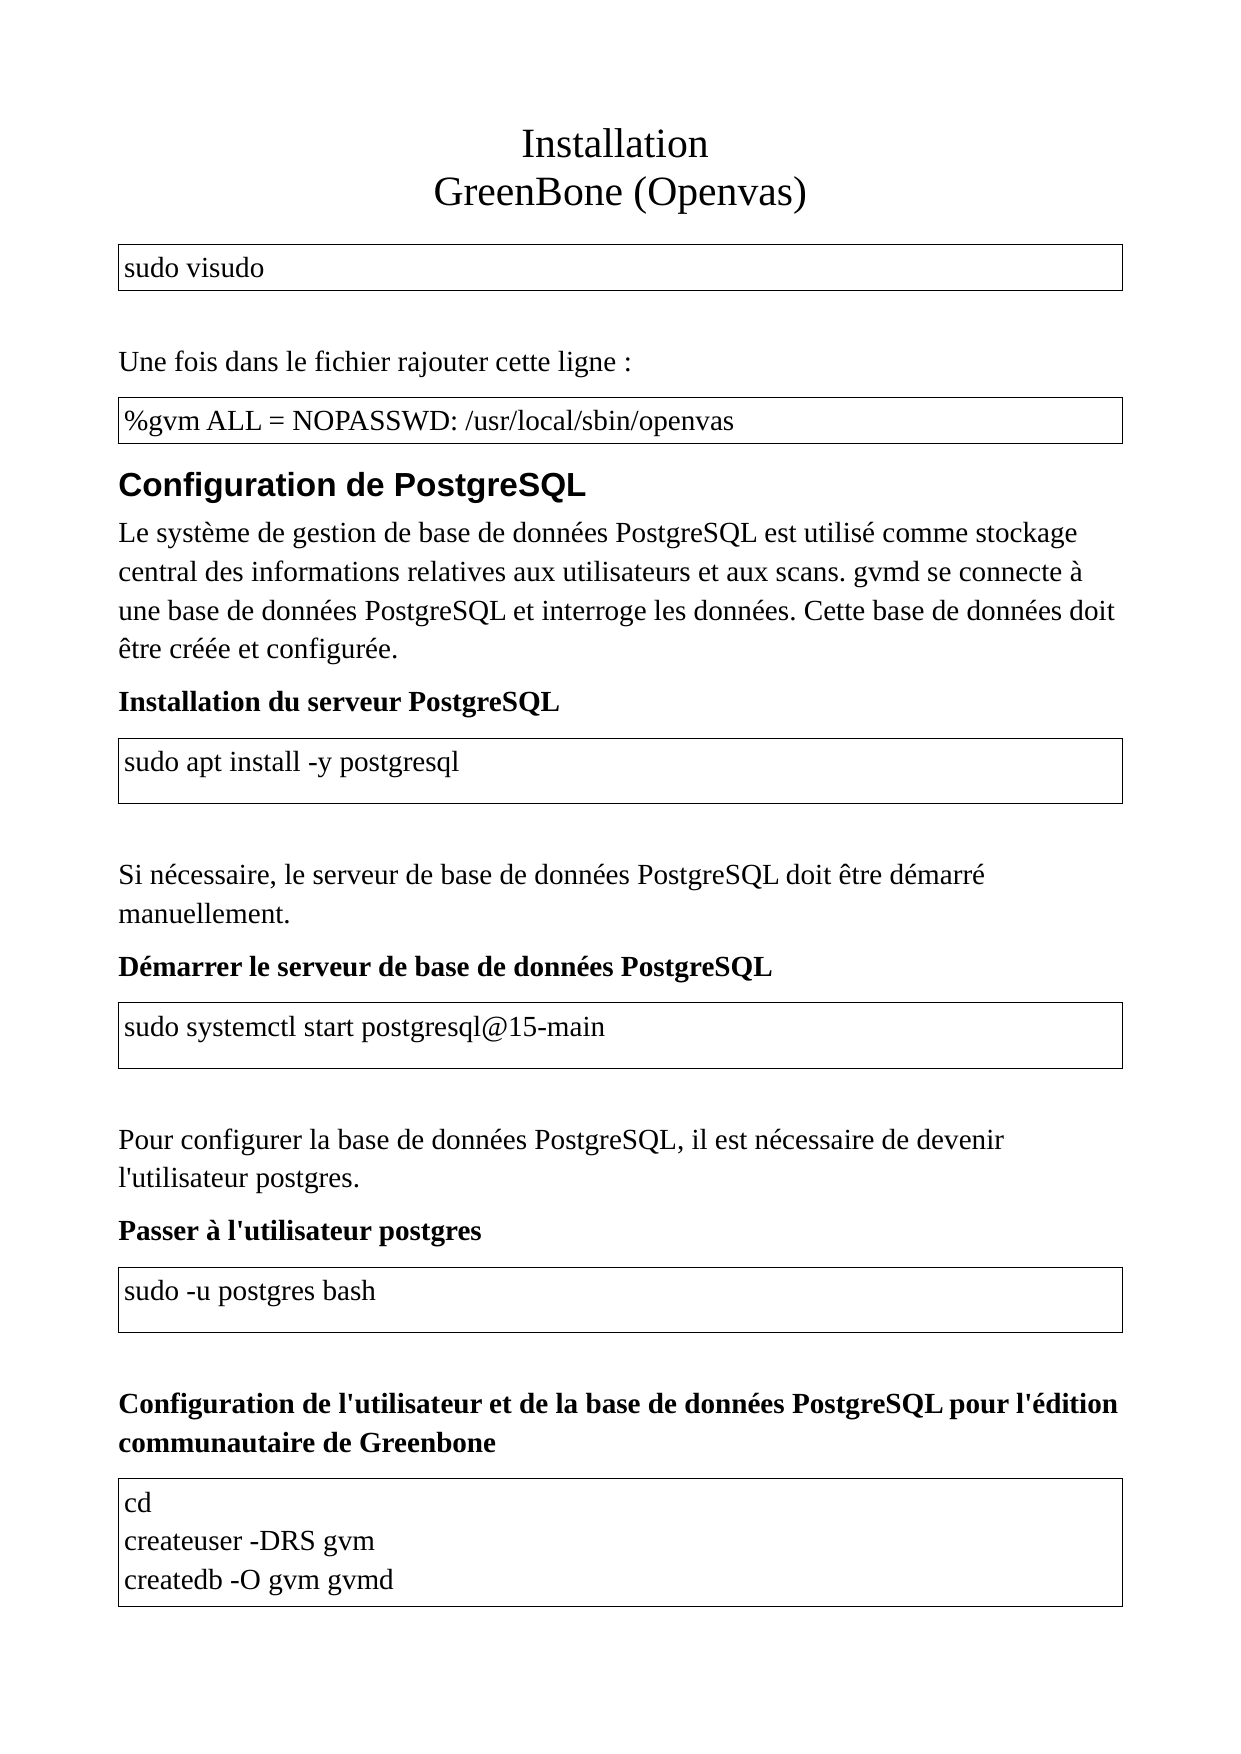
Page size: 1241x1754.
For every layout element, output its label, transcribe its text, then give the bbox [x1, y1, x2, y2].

table_header sudo apt install -y postgresql [119, 739, 1122, 803]
text Si nécessaire, le serveur de base de données PostgreSQL doit être démarré manuellement. [118, 857, 1122, 929]
subtitle Configuration de PostgreSQL [118, 465, 1122, 503]
table_header %gvm ALL = NOPASSWD: /usr/local/sbin/openvas [119, 398, 1122, 443]
table_header sudo -u postgres bash [119, 1268, 1122, 1332]
table_header sudo visudo [119, 245, 1122, 289]
table_header cd createuser -DRS gvm createdb -O gvm gvmd [119, 1479, 1122, 1606]
table_header sudo systemctl start postgresql@15-main [119, 1003, 1122, 1068]
text Démarrer le serveur de base de données PostgreSQL [118, 949, 1122, 982]
text Une fois dans le fichier rajouter cette ligne : [118, 344, 1122, 377]
text Pour configurer la base de données PostgreSQL, il est nécessaire de devenir l'utilisateur postgres. [118, 1122, 1122, 1194]
text Passer à l'utilisateur postgres [118, 1213, 1122, 1247]
text Le système de gestion de base de données PostgreSQL est utilisé comme stockage central des informations relatives aux utilisateurs et aux scans. gvmd se connecte à une base de données PostgreSQL et interroge les données. Cette base de données doit être créée et configurée. [118, 516, 1122, 665]
text Configuration de l'utilisateur et de la base de données PostgreSQL pour l'édition communautaire de Greenbone [118, 1386, 1122, 1458]
text Installation du serveur PostgreSQL [118, 684, 1122, 718]
